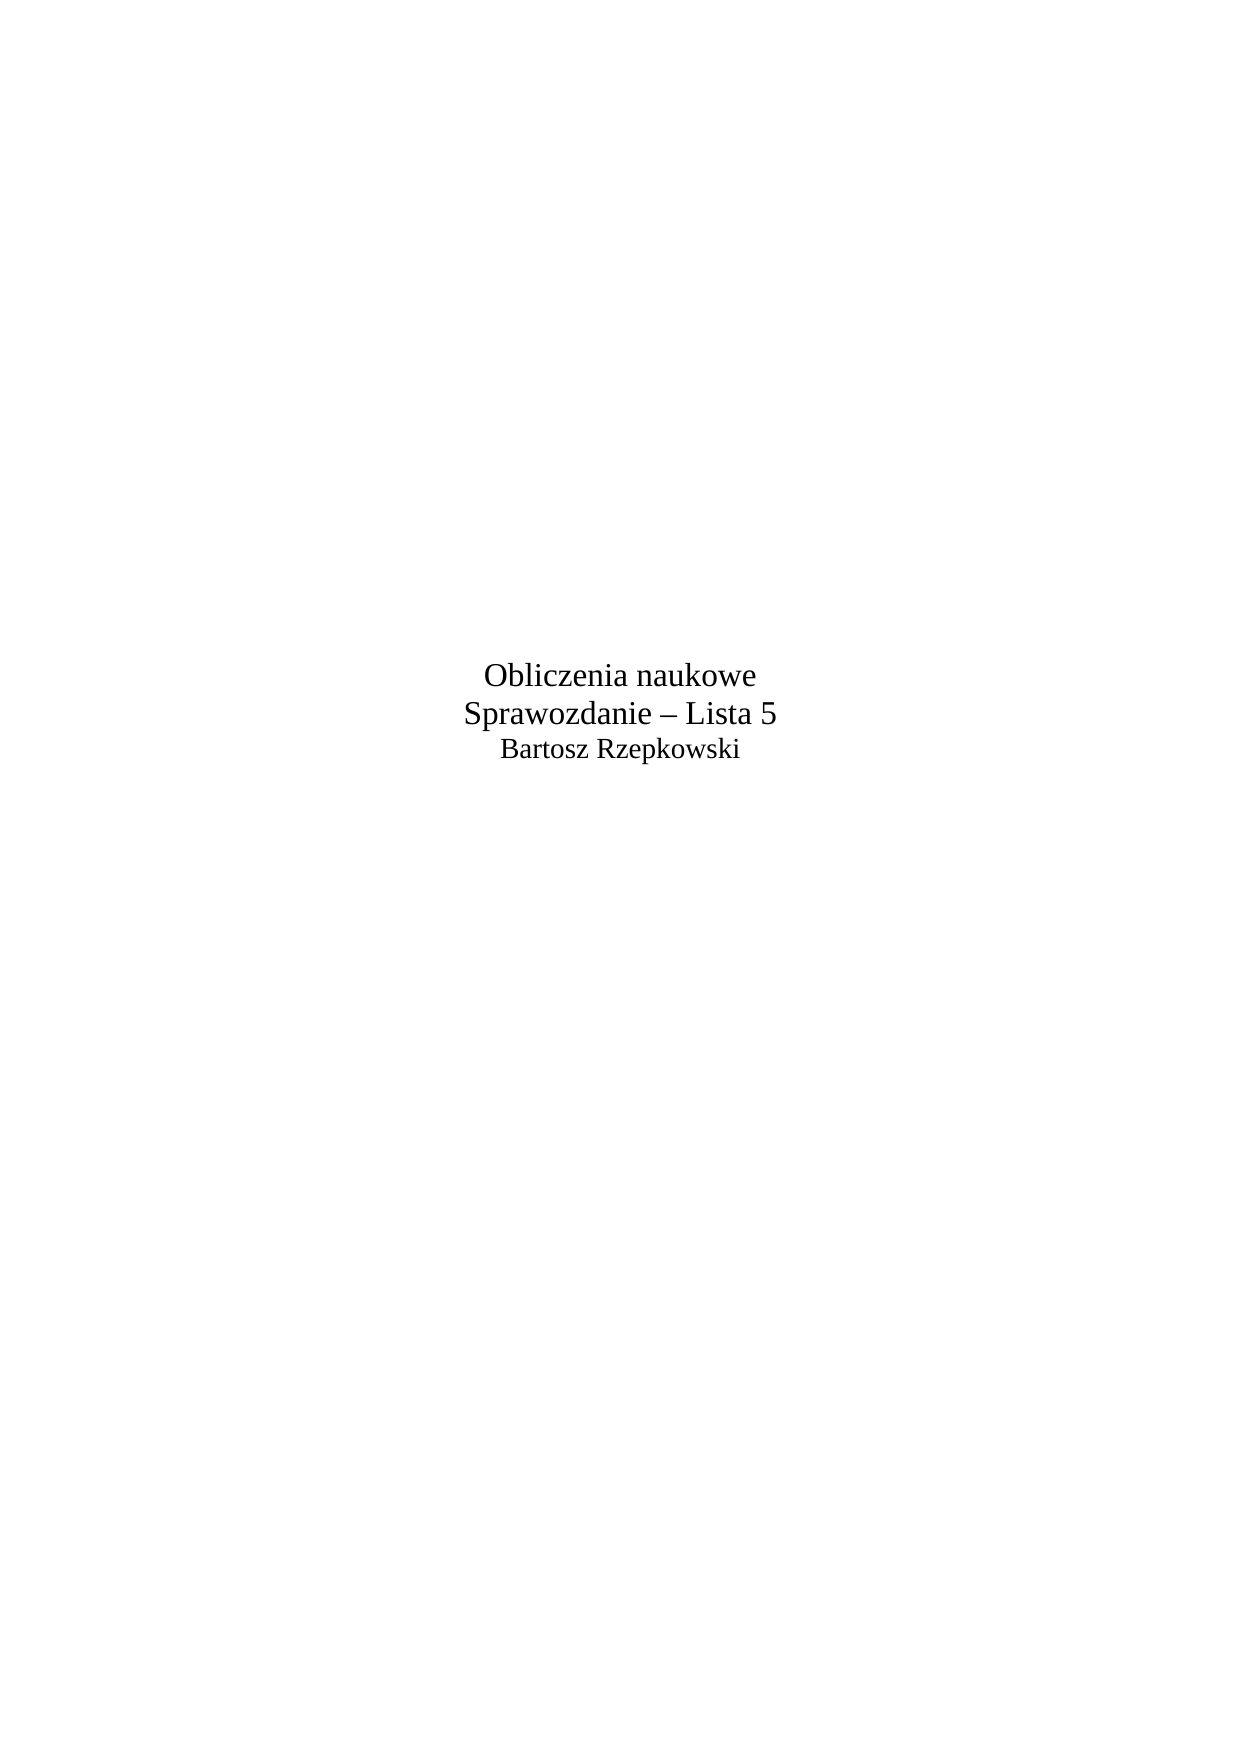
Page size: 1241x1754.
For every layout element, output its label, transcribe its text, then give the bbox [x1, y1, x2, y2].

text Bartosz Rzepkowski [118, 731, 1122, 765]
text Obliczenia naukowe [118, 655, 1122, 693]
text Sprawozdanie – Lista 5 [118, 693, 1122, 731]
